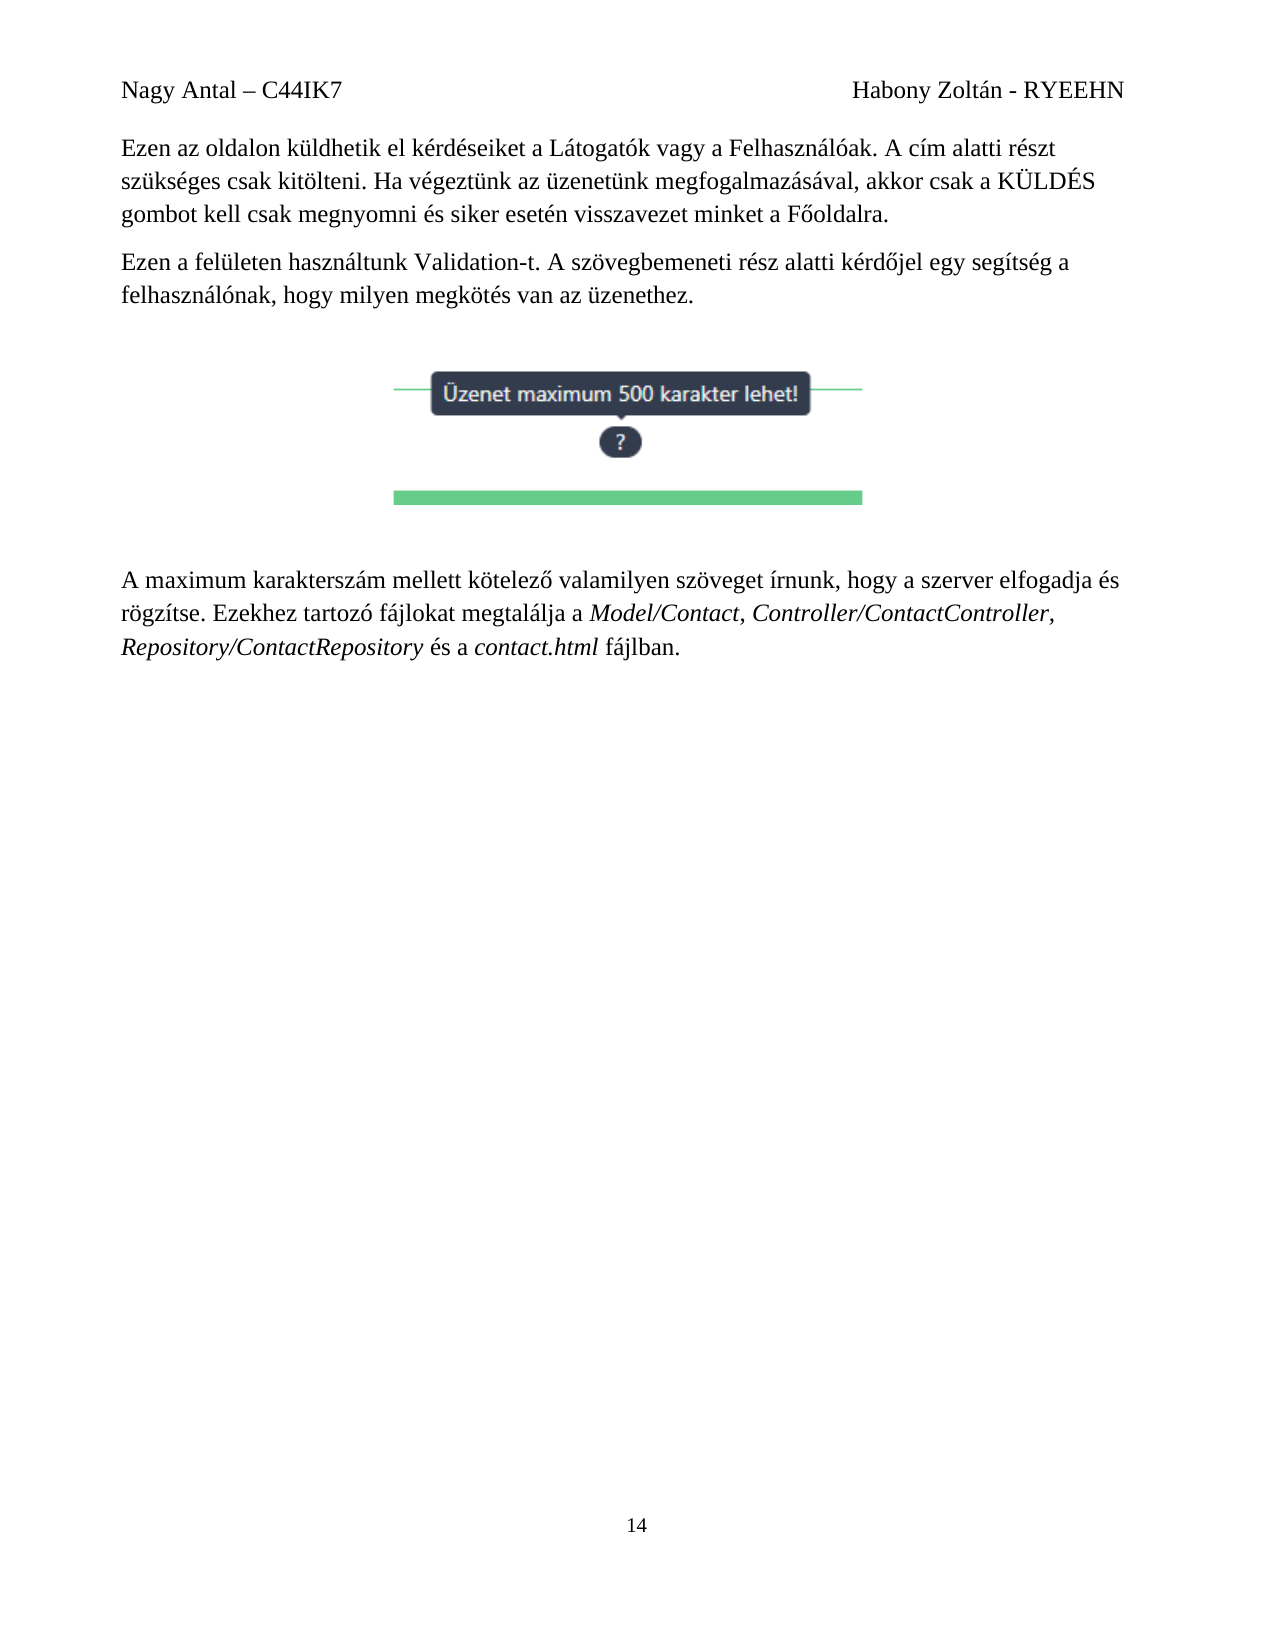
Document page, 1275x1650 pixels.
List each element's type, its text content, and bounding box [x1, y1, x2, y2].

text Ezen a felületen használtunk Validation-t. A szövegbemeneti rész alatti kérdőjel egy segítség a felhasználónak, hogy milyen megkötés van az üzenethez. [121, 247, 1152, 309]
text A maximum karakterszám mellett kötelező valamilyen szöveget írnunk, hogy a szerver elfogadja és rögzítse. Ezekhez tartozó fájlokat megtalálja a Model/Contact, Controller/ContactController, Repository/ContactRepository és a contact.html fájlban. [121, 566, 1152, 660]
text Ezen az oldalon küldhetik el kérdéseiket a Látogatók vagy a Felhasználóak. A cím alatti részt szükséges csak kitölteni. Ha végeztünk az üzenetünk megfogalmazásával, akkor csak a KÜLDÉS gombot kell csak megnyomni és siker esetén visszavezet minket a Főoldalra. [121, 133, 1152, 228]
picture [393, 342, 863, 505]
